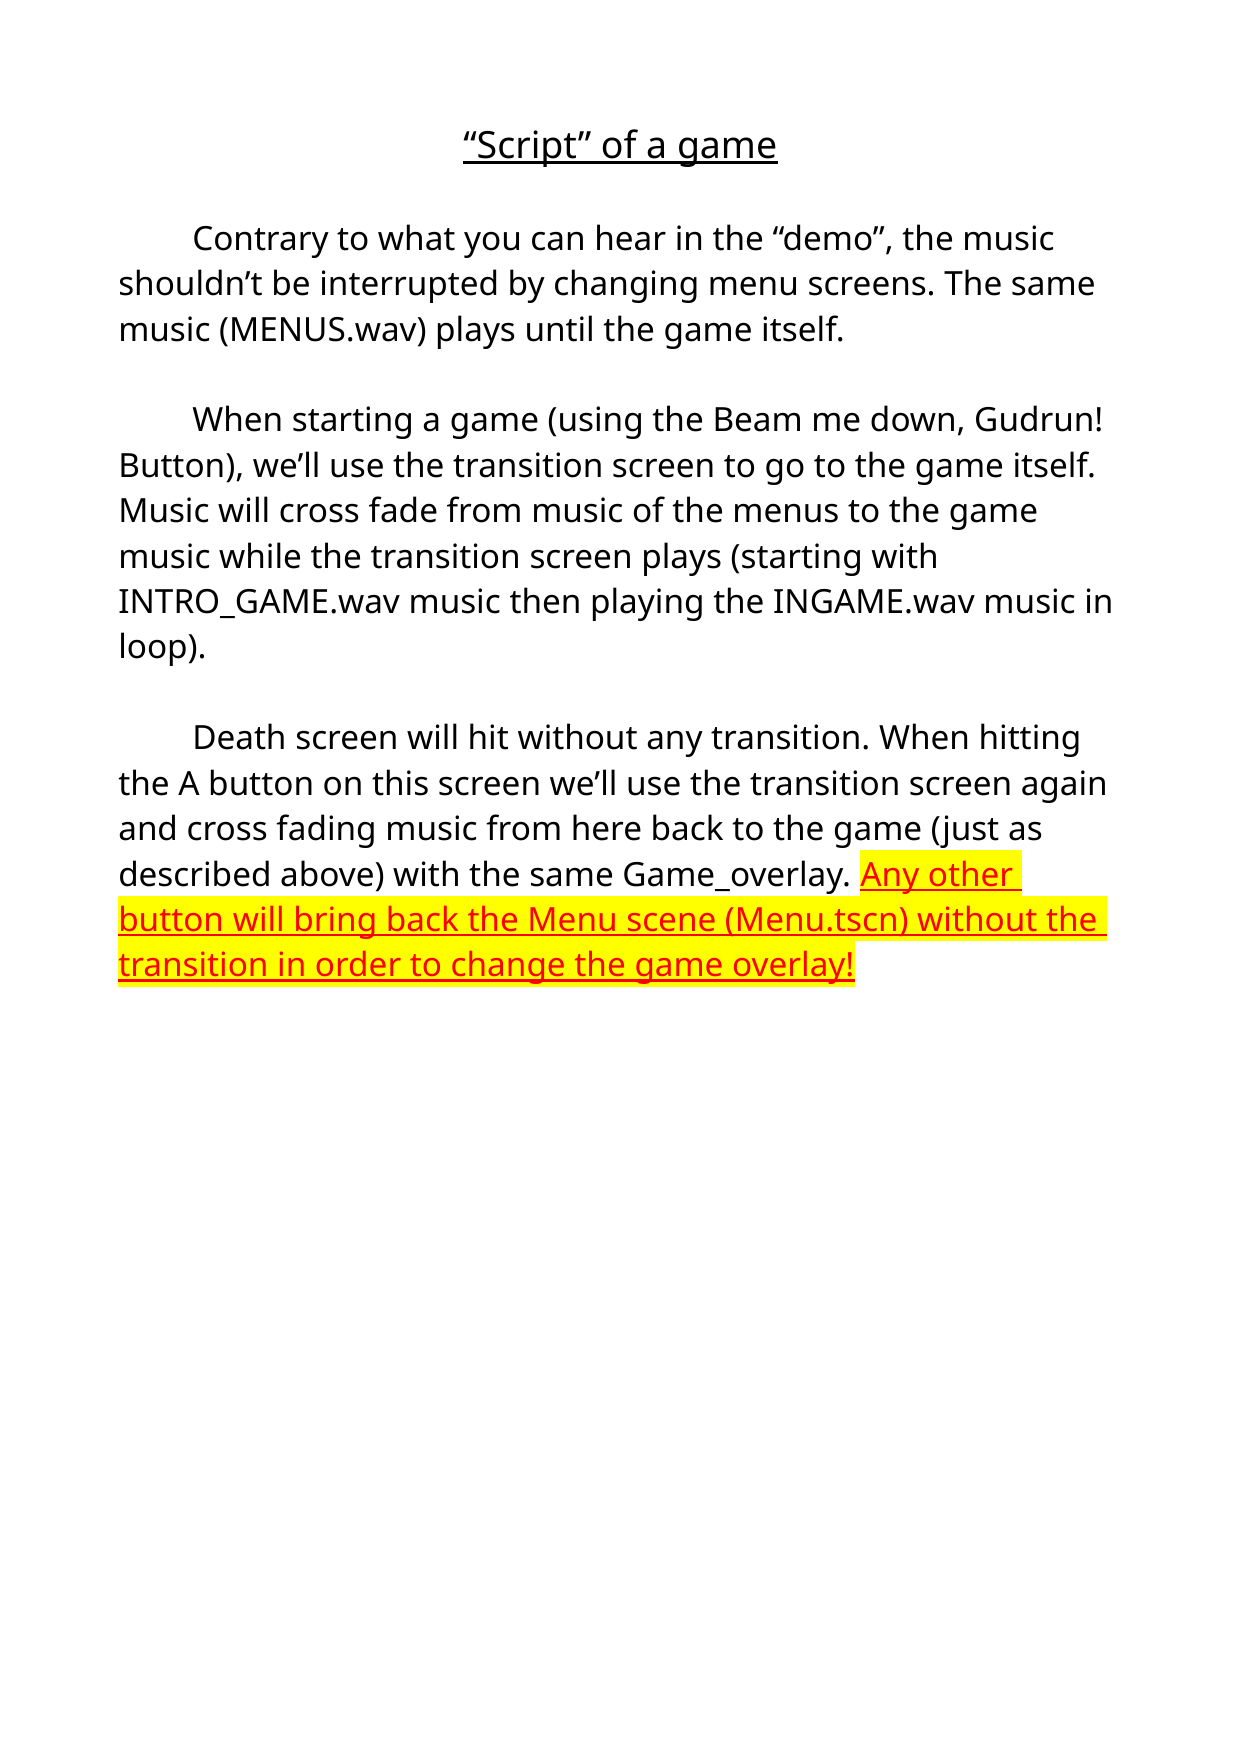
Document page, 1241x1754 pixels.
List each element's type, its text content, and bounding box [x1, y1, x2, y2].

text “Script” of a game [118, 118, 1122, 169]
text When starting a game (using the Beam me down, Gudrun! Button), we’ll use the transition screen to go to the game itself. Music will cross fade from music of the menus to the game music while the transition screen plays (starting with INTRO_GAME.wav music then playing the INGAME.wav music in loop). [118, 396, 1122, 669]
text Contrary to what you can hear in the “demo”, the music shouldn’t be interrupted by changing menu screens. The same music (MENUS.wav) plays until the game itself. [118, 214, 1122, 351]
text Death screen will hit without any transition. When hitting the A button on this screen we’ll use the transition screen again and cross fading music from here back to the game (just as described above) with the same Game_overlay. Any other button will bring back the Menu scene (Menu.tscn) without the transition in order to change the game overlay! [118, 714, 1122, 987]
